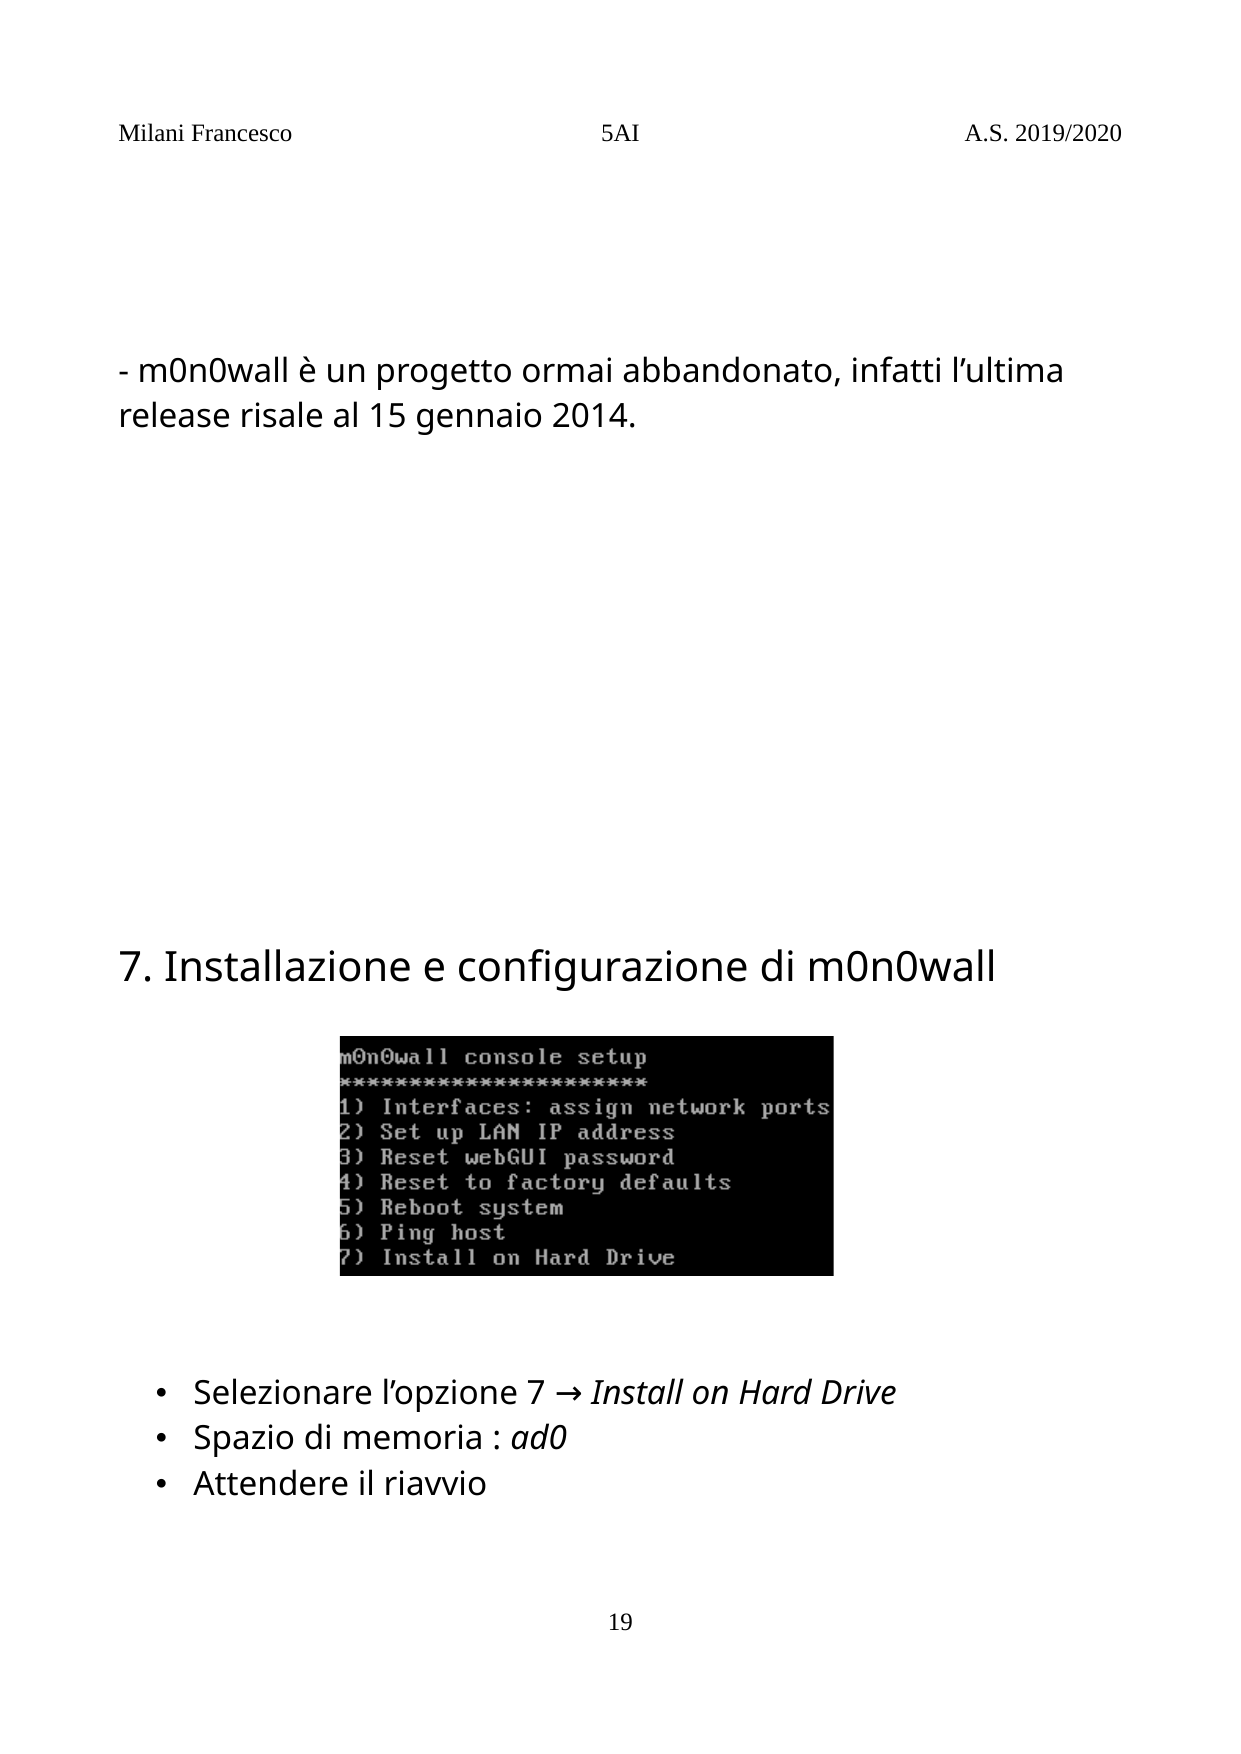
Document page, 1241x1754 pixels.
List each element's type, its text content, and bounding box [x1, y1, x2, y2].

list Attendere il riavvio [156, 1459, 1122, 1505]
text - m0n0wall è un progetto ormai abbandonato, infatti l’ultima release risale al 15 gennaio 2014. [118, 347, 1122, 437]
text 7. Installazione e configurazione di m0n0wall [118, 937, 1122, 994]
list Spazio di memoria : ad0 [156, 1414, 1122, 1459]
picture [339, 1036, 834, 1276]
list Selezionare l’opzione 7 → Install on Hard Drive [156, 1368, 1122, 1414]
